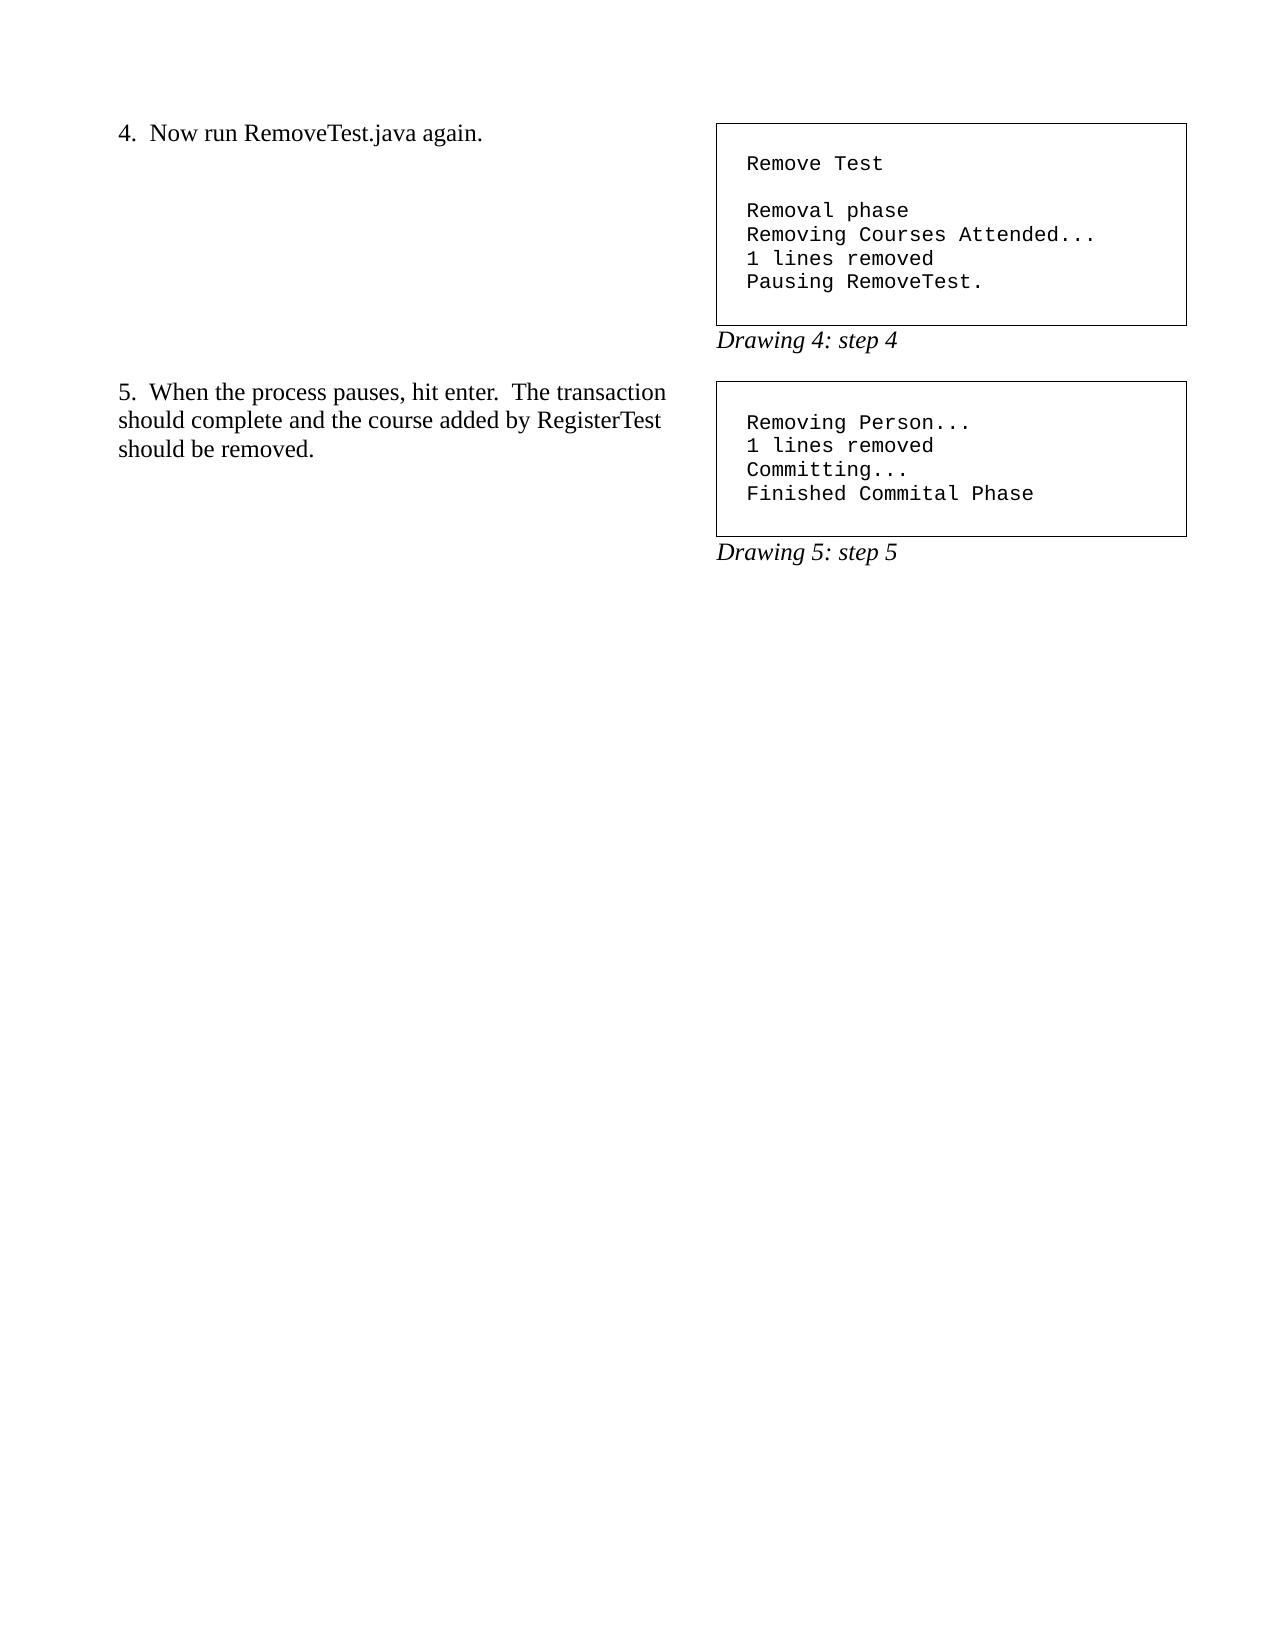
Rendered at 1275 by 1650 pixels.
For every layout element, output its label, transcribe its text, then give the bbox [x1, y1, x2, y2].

text Drawing 4: step 4 [716, 326, 1187, 354]
text Drawing 5: step 5 [716, 537, 1187, 565]
text 4. Now run RemoveTest.java again. [118, 118, 1157, 147]
text 5. When the process pauses, hit enter. The transaction should complete and the course added by RegisterTest should be removed. [118, 377, 1157, 463]
